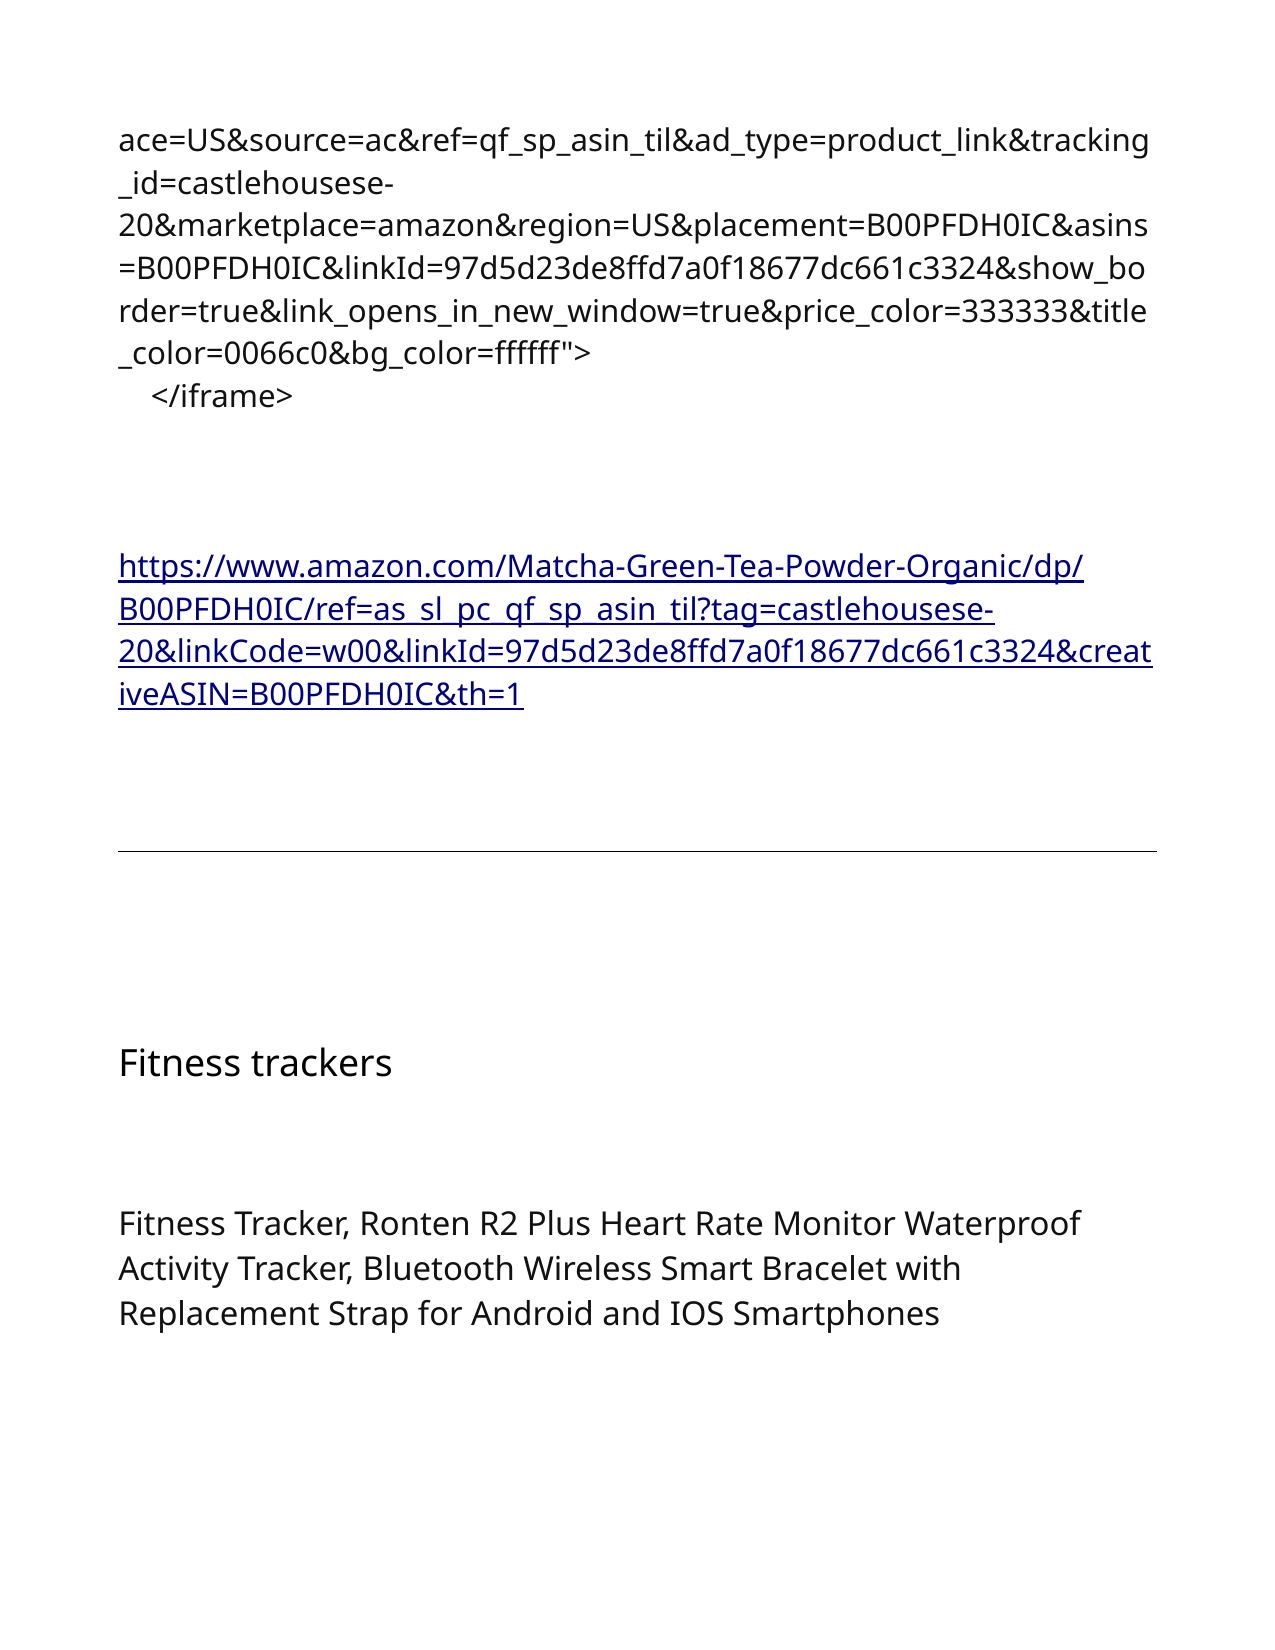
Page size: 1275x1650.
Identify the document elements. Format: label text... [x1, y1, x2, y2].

subtitle Fitness Tracker, Ronten R2 Plus Heart Rate Monitor Waterproof Activity Tracker, Bluetooth Wireless Smart Bracelet with Replacement Strap for Android and IOS Smartphones [118, 1201, 1157, 1335]
subtitle Fitness trackers [118, 1036, 1157, 1087]
text ace=US&source=ac&ref=qf_sp_asin_til&ad_type=product_link&tracking_id=castlehousese-20&marketplace=amazon&region=US&placement=B00PFDH0IC&asins=B00PFDH0IC&linkId=97d5d23de8ffd7a0f18677dc661c3324&show_border=true&link_opens_in_new_window=true&price_color=333333&title_color=0066c0&bg_color=ffffff"> [118, 118, 1157, 374]
text https://www.amazon.com/Matcha-Green-Tea-Powder-Organic/dp/B00PFDH0IC/ref=as_sl_pc_qf_sp_asin_til?tag=castlehousese-20&linkCode=w00&linkId=97d5d23de8ffd7a0f18677dc661c3324&creativeASIN=B00PFDH0IC&th=1 [118, 544, 1157, 714]
text </iframe> [118, 374, 1157, 416]
